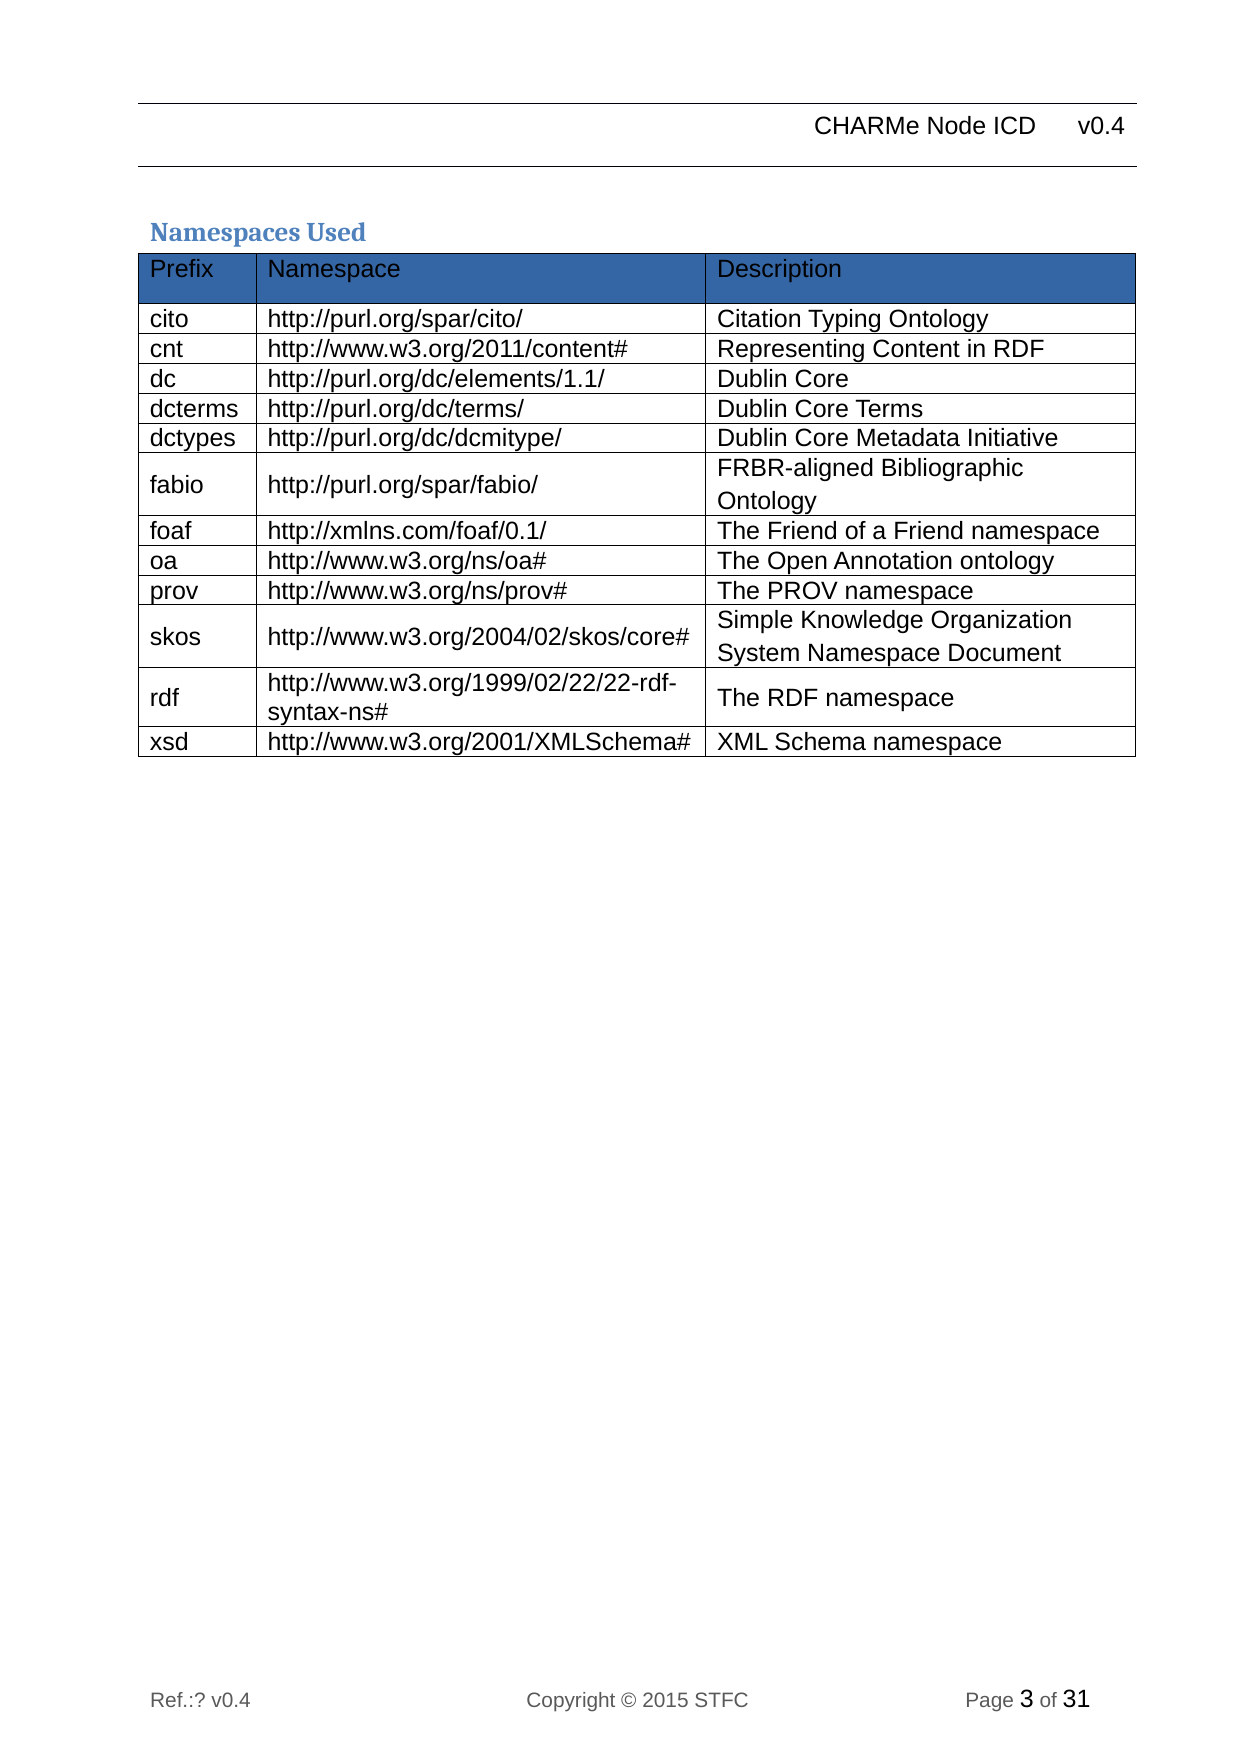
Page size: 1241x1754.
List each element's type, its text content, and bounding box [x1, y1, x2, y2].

table_cell http://purl.org/dc/terms/ [257, 394, 705, 422]
table_cell Dublin Core Terms [706, 394, 1135, 422]
table_cell fabio [139, 453, 256, 515]
table_cell http://purl.org/spar/cito/ [257, 304, 705, 333]
table_cell XML Schema namespace [706, 727, 1135, 756]
table_cell dcterms [139, 394, 256, 422]
table_cell cnt [139, 334, 256, 363]
text Namespaces used [150, 217, 1090, 248]
table_header Namespace [257, 254, 705, 303]
table_cell http://purl.org/dc/elements/1.1/ [257, 364, 705, 393]
table_cell The Open Annotation ontology [706, 546, 1135, 574]
table_cell Representing Content in RDF [706, 334, 1135, 363]
table_cell The Friend of a Friend namespace [706, 516, 1135, 545]
table_cell skos [139, 605, 256, 667]
table_cell http://www.w3.org/1999/02/22/22-rdf-syntax-ns# [257, 668, 705, 726]
table_cell http://www.w3.org/2011/content# [257, 334, 705, 363]
table_cell foaf [139, 516, 256, 545]
table_cell Simple Knowledge Organization System Namespace Document [706, 605, 1135, 667]
table_cell http://www.w3.org/2004/02/skos/core# [257, 605, 705, 667]
table_cell prov [139, 576, 256, 604]
table_cell The PROV namespace [706, 576, 1135, 604]
table_cell Dublin Core [706, 364, 1135, 393]
table_cell http://www.w3.org/ns/prov# [257, 576, 705, 604]
table_cell xsd [139, 727, 256, 756]
table_cell http://www.w3.org/ns/oa# [257, 546, 705, 574]
table_cell FRBR-aligned Bibliographic Ontology [706, 453, 1135, 515]
table_cell oa [139, 546, 256, 574]
table_cell http://xmlns.com/foaf/0.1/ [257, 516, 705, 545]
table_cell cito [139, 304, 256, 333]
table_header Prefix [139, 254, 256, 303]
table_cell Citation Typing Ontology [706, 304, 1135, 333]
table_header Description [706, 254, 1135, 303]
table_cell http://purl.org/dc/dcmitype/ [257, 424, 705, 452]
table_cell dc [139, 364, 256, 393]
table_cell The RDF namespace [706, 668, 1135, 726]
table_cell rdf [139, 668, 256, 726]
table_cell Dublin Core Metadata Initiative [706, 424, 1135, 452]
table_cell http://purl.org/spar/fabio/ [257, 453, 705, 515]
table_cell http://www.w3.org/2001/XMLSchema# [257, 727, 705, 756]
table_cell dctypes [139, 424, 256, 452]
